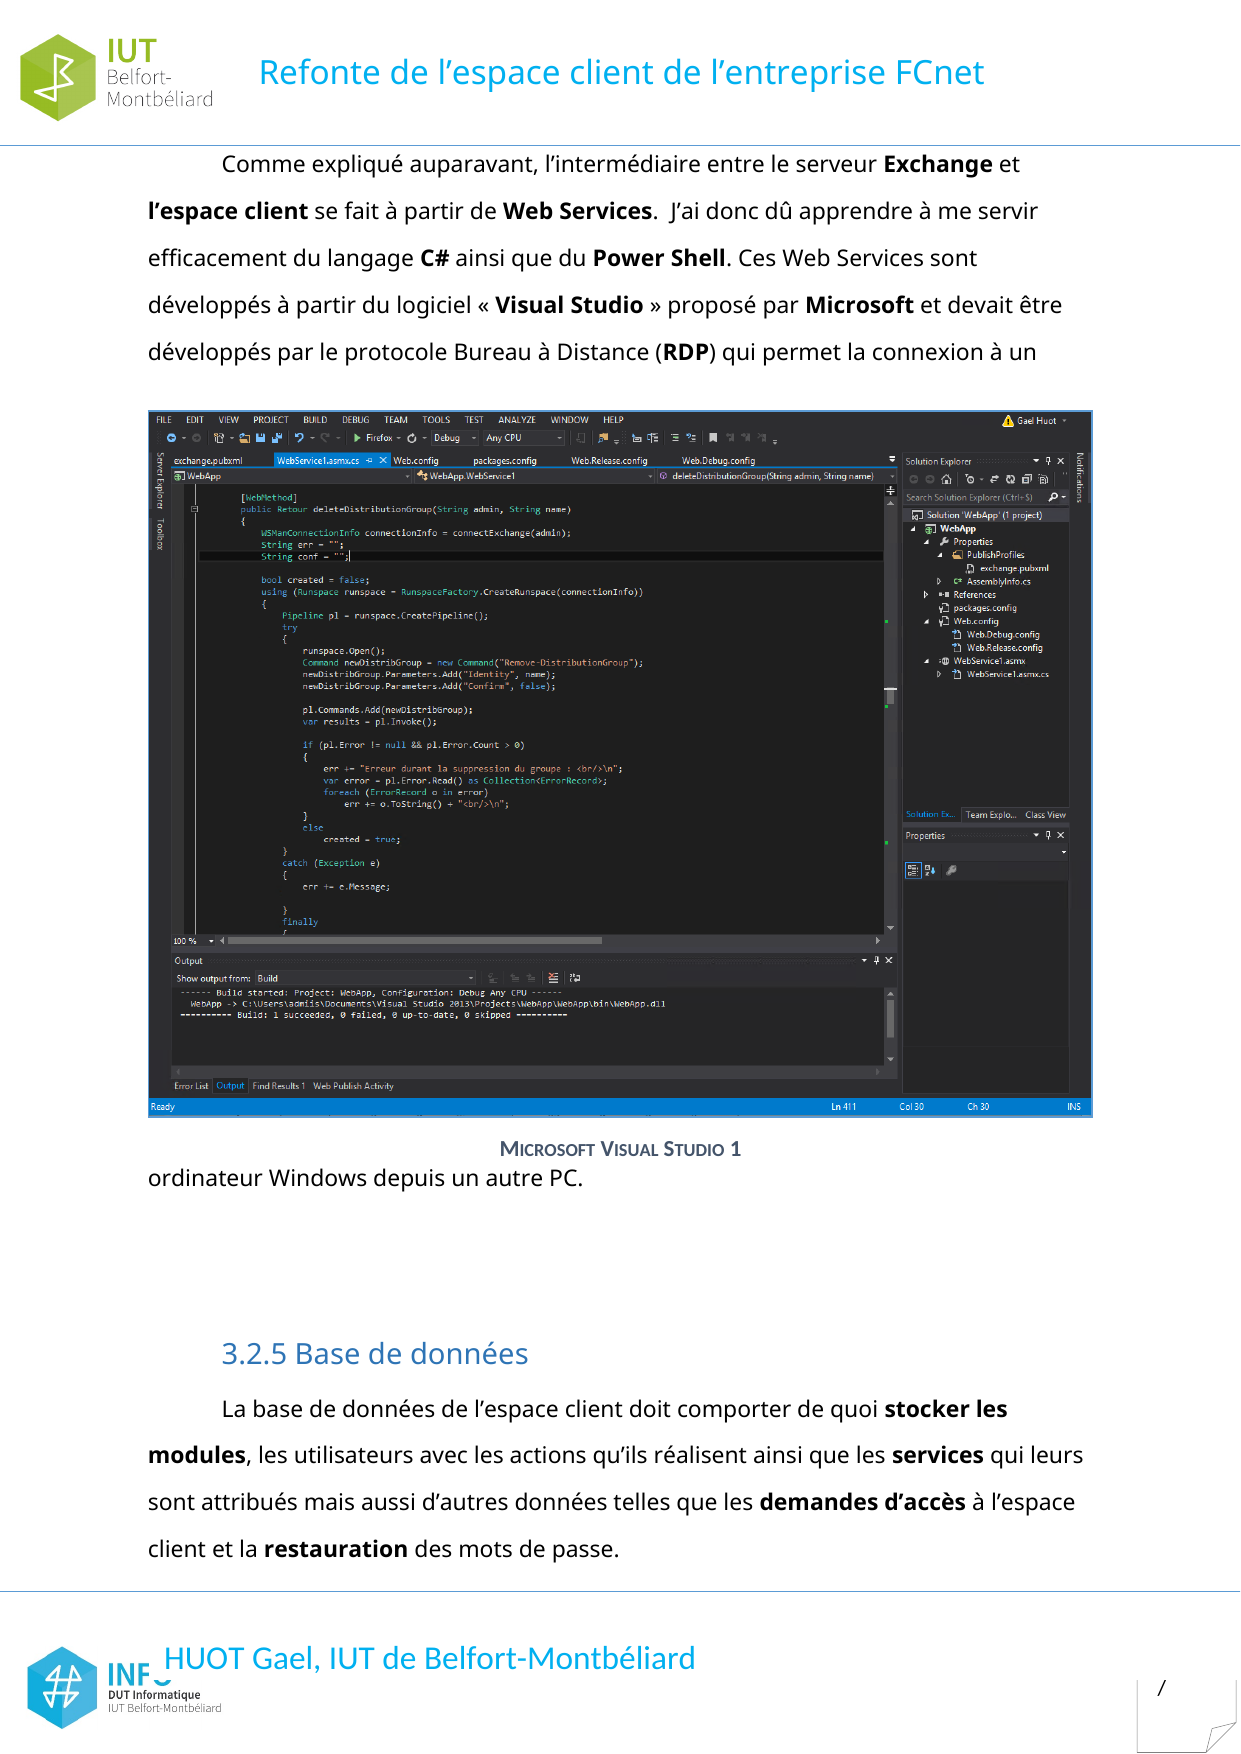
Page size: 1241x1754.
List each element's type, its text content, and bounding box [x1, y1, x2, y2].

text Comme expliqué auparavant, l’intermédiaire entre le serveur Exchange et l’espace client se fait à partir de Web Services. J’ai donc dû apprendre à me servir efficacement du langage C# ainsi que du Power Shell. Ces Web Services sont développés à partir du logiciel « Visual Studio » proposé par Microsoft et devait être développés par le protocole Bureau à Distance (RDP) qui permet la connexion à un [148, 148, 1093, 410]
text La base de données de l’espace client doit comporter de quoi stocker les modules, les utilisateurs avec les actions qu’ils réalisent ainsi que les services qui leurs sont attribués mais aussi d’autres données telles que les demandes d’accès à l’espace client et la restauration des mots de passe. [148, 1393, 1093, 1564]
text Microsoft Visual Studio 1 [148, 1134, 1093, 1162]
subtitle 3.2.5 Base de données [221, 1333, 1093, 1373]
text [148, 1118, 1093, 1134]
text ordinateur Windows depuis un autre PC. [148, 1162, 1093, 1193]
